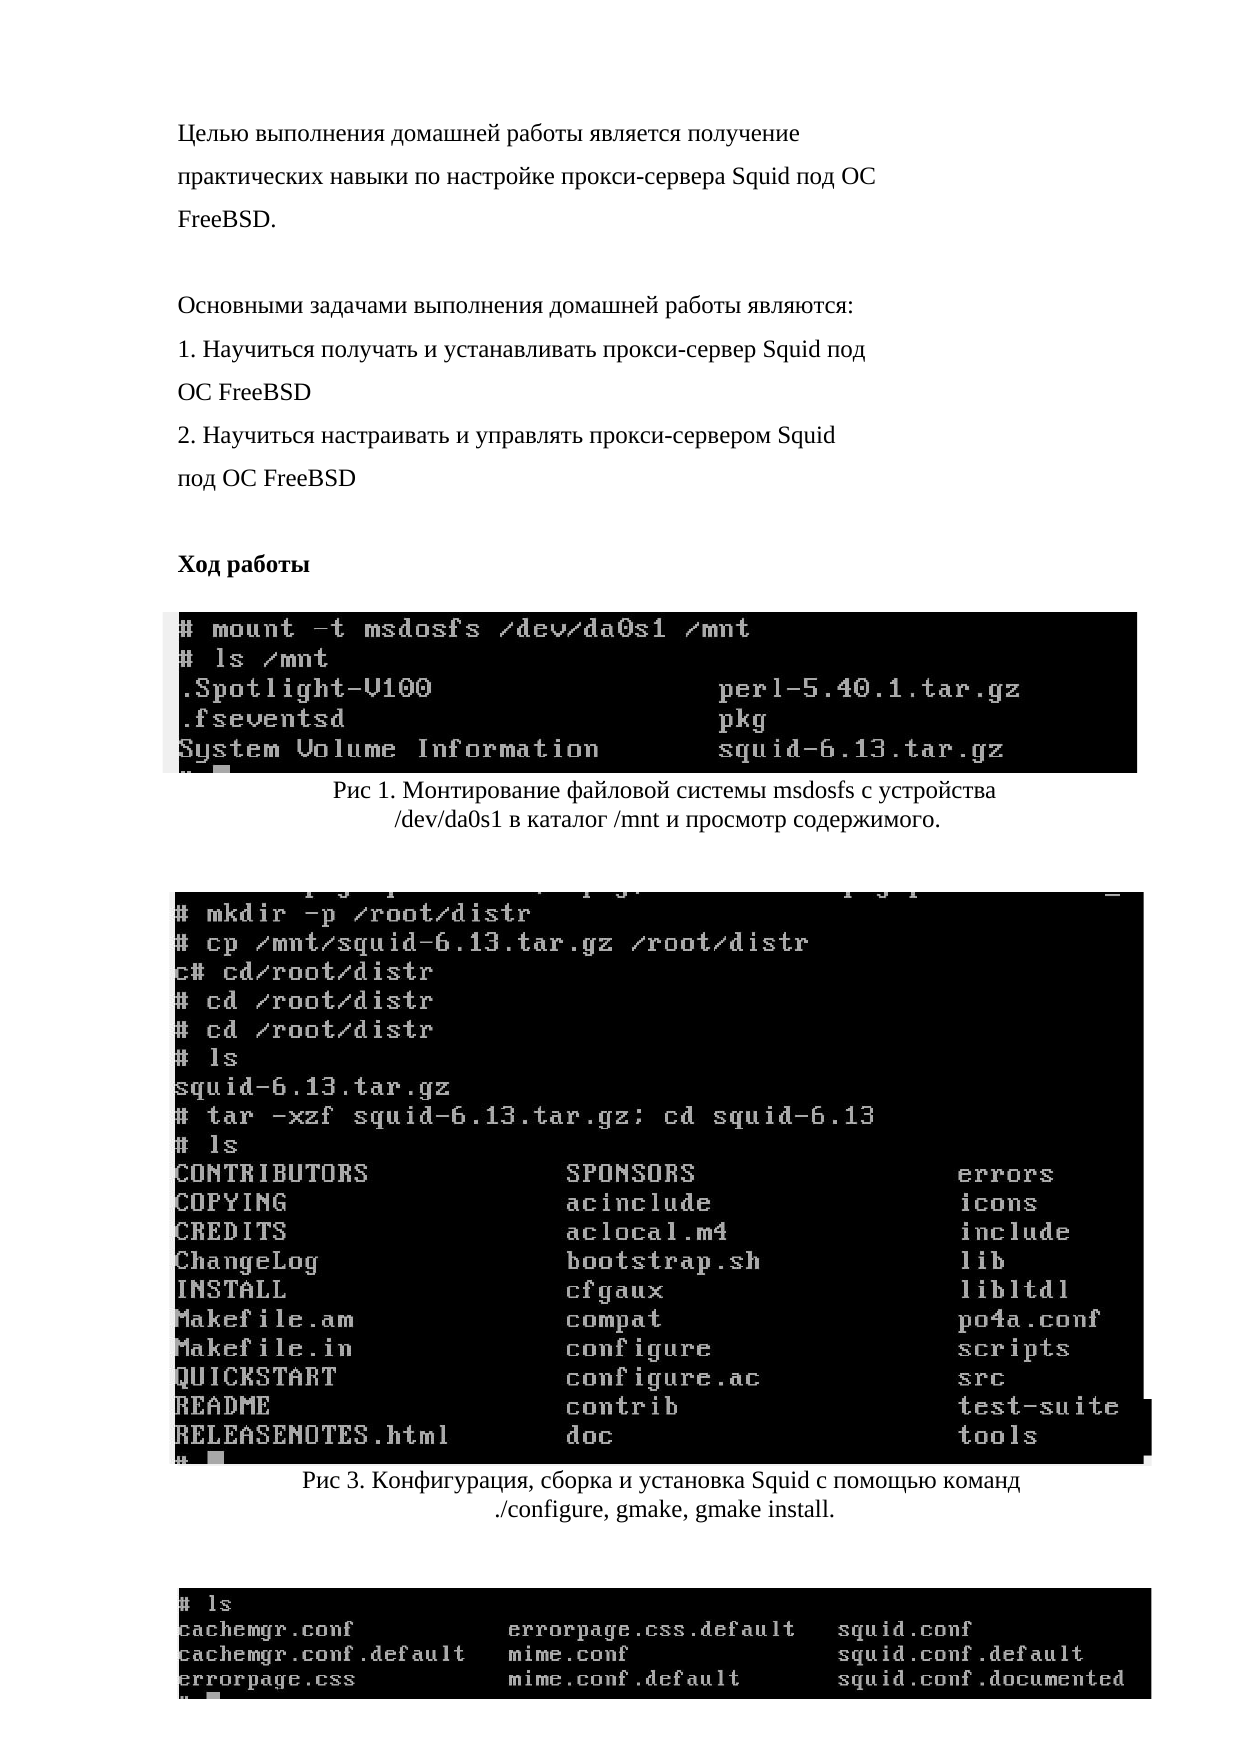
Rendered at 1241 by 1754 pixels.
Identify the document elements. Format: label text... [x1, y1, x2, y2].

text Основными задачами выполнения домашней работы являются: [177, 291, 1152, 319]
text 2. Научиться настраивать и управлять прокси-сервером Squid [177, 420, 1152, 449]
text 1. Научиться получать и устанавливать прокси-сервер Squid под [177, 334, 1152, 362]
picture [162, 612, 1138, 773]
text практических навыки по настройке прокси-сервера Squid под ОС [177, 161, 1152, 190]
text FreeBSD. [177, 204, 1152, 233]
text OC FreeBSD [177, 377, 1152, 406]
picture [177, 1588, 1152, 1699]
text Рис 3. Конфигурация, сборка и установка Squid с помощью команд ./configure, gmake, gmake install. [177, 1466, 1152, 1523]
text Целью выполнения домашней работы является получение [177, 118, 1152, 147]
picture [169, 892, 1152, 1466]
text Ход работы [177, 549, 1152, 578]
text Рис 1. Монтирование файловой системы msdosfs с устройства /dev/da0s1 в каталог /mnt и просмотр содержимого. [177, 775, 1152, 833]
text под OC FreeBSD [177, 463, 1152, 492]
